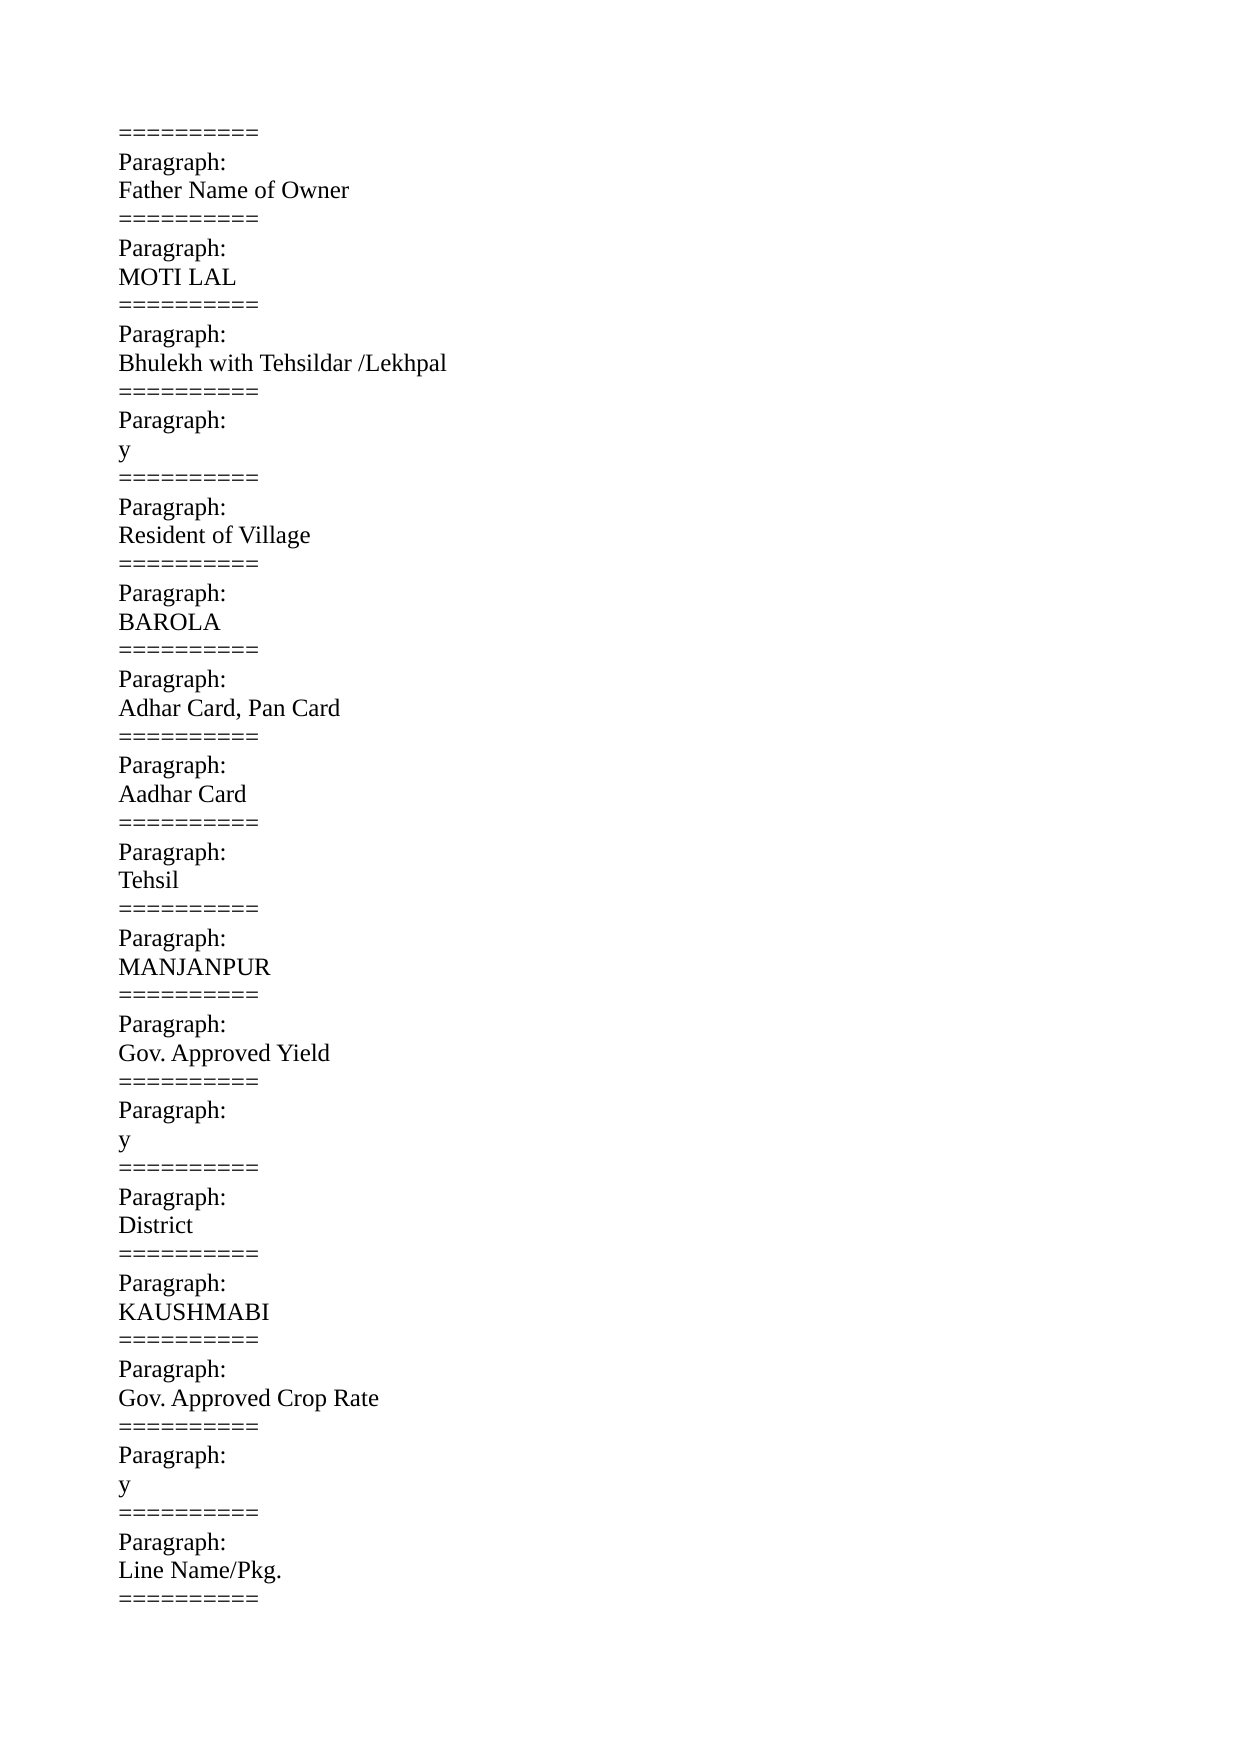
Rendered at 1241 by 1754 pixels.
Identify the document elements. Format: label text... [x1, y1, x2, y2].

text ========== [118, 1498, 1122, 1527]
text ========== [118, 894, 1122, 923]
text Paragraph: [118, 1441, 1122, 1469]
text ========== [118, 549, 1122, 578]
text ========== [118, 1239, 1122, 1268]
text Paragraph: [118, 406, 1122, 434]
text y [118, 1469, 1122, 1498]
text Paragraph: [118, 751, 1122, 779]
text Paragraph: [118, 1268, 1122, 1297]
text Paragraph: [118, 147, 1122, 176]
text Gov. Approved Crop Rate [118, 1383, 1122, 1412]
text Paragraph: [118, 233, 1122, 262]
text District [118, 1211, 1122, 1239]
text y [118, 434, 1122, 463]
text ========== [118, 377, 1122, 406]
text Aadhar Card [118, 779, 1122, 808]
text ========== [118, 204, 1122, 233]
text Tehsil [118, 866, 1122, 894]
text ========== [118, 463, 1122, 492]
text Resident of Village [118, 521, 1122, 549]
text Bhulekh with Tehsildar /Lekhpal [118, 348, 1122, 377]
text Paragraph: [118, 1009, 1122, 1038]
text Paragraph: [118, 1527, 1122, 1556]
text Paragraph: [118, 1182, 1122, 1211]
text ========== [118, 981, 1122, 1009]
text ========== [118, 1412, 1122, 1441]
text Adhar Card, Pan Card [118, 693, 1122, 722]
text ========== [118, 1067, 1122, 1096]
text ========== [118, 118, 1122, 147]
text ========== [118, 1326, 1122, 1354]
text MANJANPUR [118, 952, 1122, 981]
text ========== [118, 1153, 1122, 1182]
text Paragraph: [118, 1096, 1122, 1124]
text KAUSHMABI [118, 1297, 1122, 1326]
text Paragraph: [118, 578, 1122, 607]
text y [118, 1124, 1122, 1153]
text Paragraph: [118, 664, 1122, 693]
text ========== [118, 1584, 1122, 1613]
text MOTI LAL [118, 262, 1122, 291]
text Paragraph: [118, 837, 1122, 866]
text ========== [118, 636, 1122, 664]
text Gov. Approved Yield [118, 1038, 1122, 1067]
text Paragraph: [118, 1354, 1122, 1383]
text Paragraph: [118, 923, 1122, 952]
text BAROLA [118, 607, 1122, 636]
text Paragraph: [118, 319, 1122, 348]
text ========== [118, 722, 1122, 751]
text ========== [118, 291, 1122, 319]
text Line Name/Pkg. [118, 1556, 1122, 1584]
text ========== [118, 808, 1122, 837]
text Father Name of Owner [118, 176, 1122, 204]
text Paragraph: [118, 492, 1122, 521]
